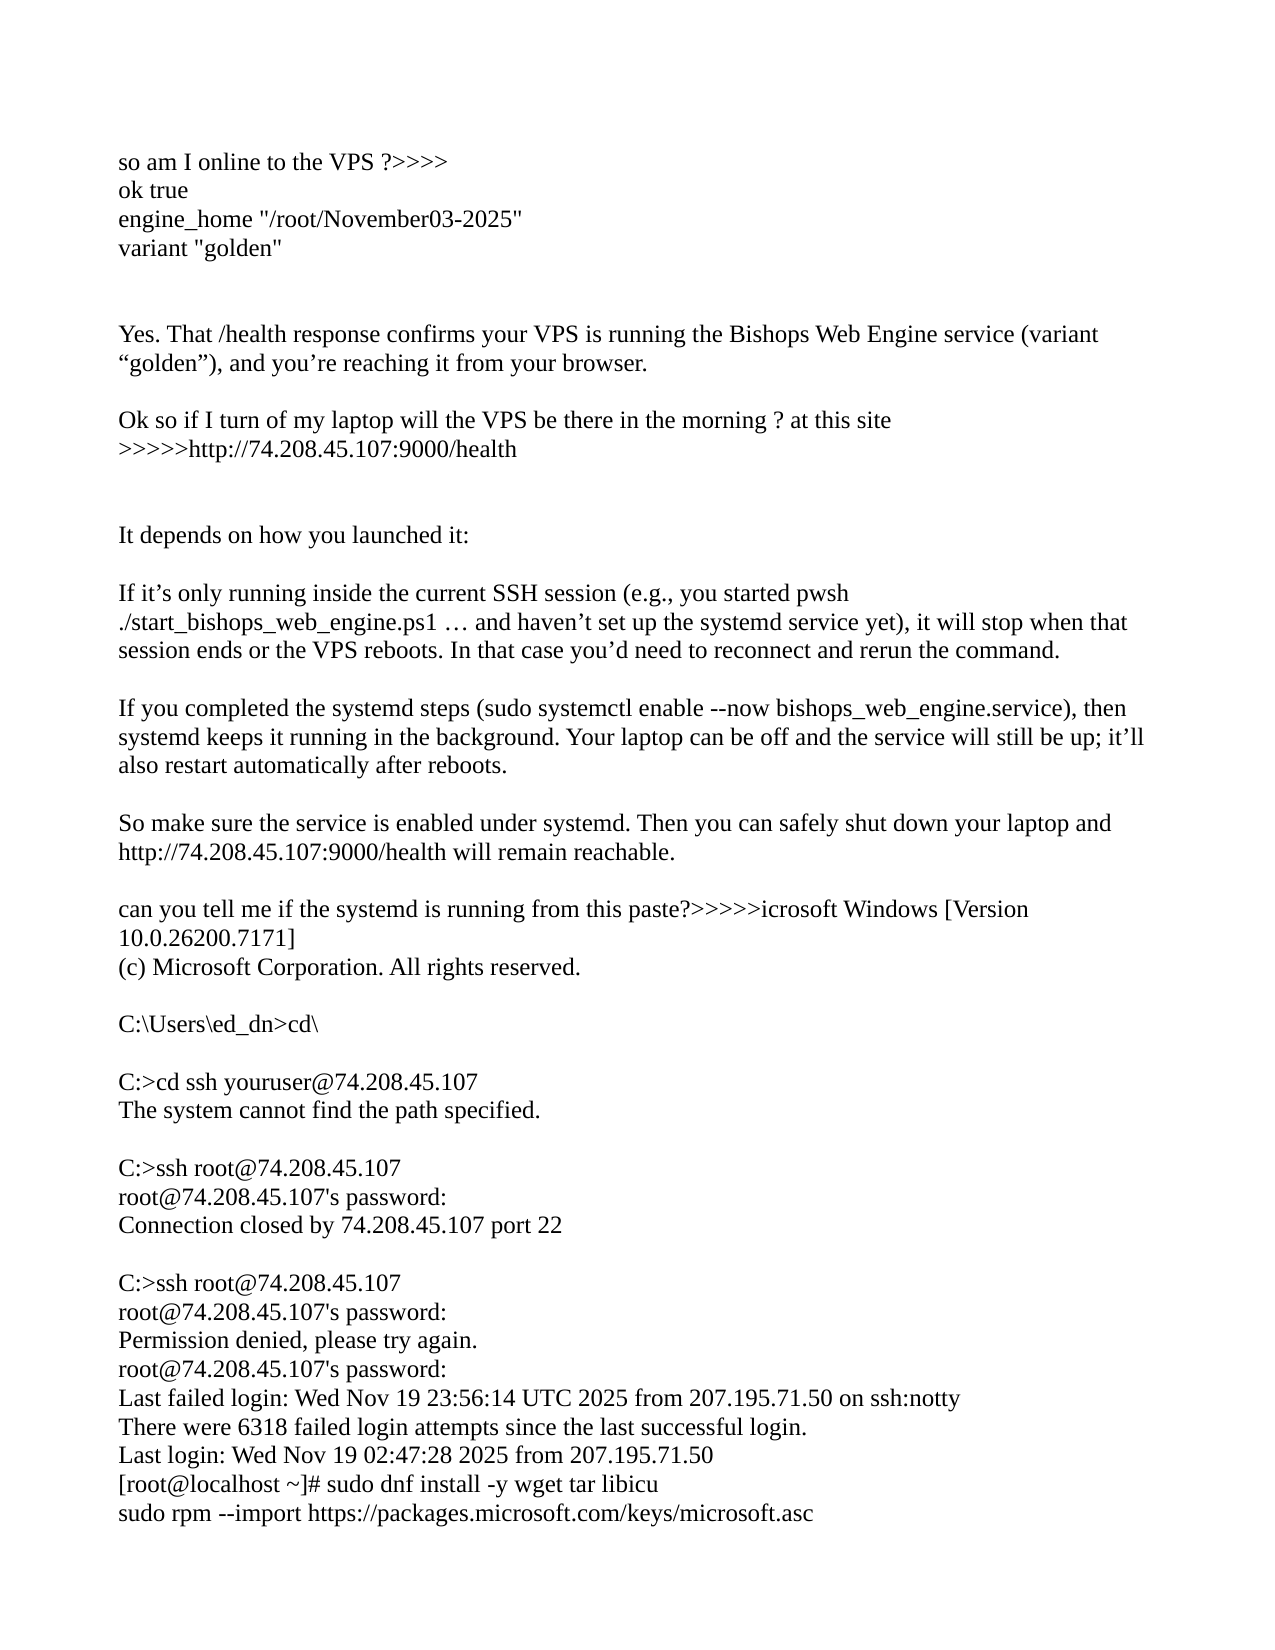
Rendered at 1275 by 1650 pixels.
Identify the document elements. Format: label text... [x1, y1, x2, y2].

text variant "golden" [118, 233, 1157, 262]
text There were 6318 failed login attempts since the last successful login. [118, 1412, 1157, 1441]
text (c) Microsoft Corporation. All rights reserved. [118, 952, 1157, 981]
text engine_home "/root/November03-2025" [118, 204, 1157, 233]
text C:>ssh root@74.208.45.107 [118, 1268, 1157, 1297]
text Last login: Wed Nov 19 02:47:28 2025 from 207.195.71.50 [118, 1441, 1157, 1469]
text root@74.208.45.107's password: [118, 1182, 1157, 1211]
text The system cannot find the path specified. [118, 1096, 1157, 1124]
text ok true [118, 176, 1157, 204]
text [root@localhost ~]# sudo dnf install -y wget tar libicu [118, 1469, 1157, 1498]
text So make sure the service is enabled under systemd. Then you can safely shut down your laptop and http://74.208.45.107:9000/health will remain reachable. [118, 808, 1157, 866]
text C:>cd ssh youruser@74.208.45.107 [118, 1067, 1157, 1096]
text root@74.208.45.107's password: [118, 1297, 1157, 1326]
text If it’s only running inside the current SSH session (e.g., you started pwsh ./start_bishops_web_engine.ps1 … and haven’t set up the systemd service yet), it will stop when that session ends or the VPS reboots. In that case you’d need to reconnect and rerun the command. [118, 578, 1157, 664]
text It depends on how you launched it: [118, 521, 1157, 549]
text Permission denied, please try again. [118, 1326, 1157, 1354]
text If you completed the systemd steps (sudo systemctl enable --now bishops_web_engine.service), then systemd keeps it running in the background. Your laptop can be off and the service will still be up; it’ll also restart automatically after reboots. [118, 693, 1157, 779]
text so am I online to the VPS ?>>>> [118, 147, 1157, 176]
text C:\Users\ed_dn>cd\ [118, 1009, 1157, 1038]
text can you tell me if the systemd is running from this paste?>>>>>icrosoft Windows [Version 10.0.26200.7171] [118, 894, 1157, 952]
text sudo rpm --import https://packages.microsoft.com/keys/microsoft.asc [118, 1498, 1157, 1527]
text root@74.208.45.107's password: [118, 1354, 1157, 1383]
text Ok so if I turn of my laptop will the VPS be there in the morning ? at this site >>>>>http://74.208.45.107:9000/health [118, 406, 1157, 463]
text Last failed login: Wed Nov 19 23:56:14 UTC 2025 from 207.195.71.50 on ssh:notty [118, 1383, 1157, 1412]
text Connection closed by 74.208.45.107 port 22 [118, 1211, 1157, 1239]
text Yes. That /health response confirms your VPS is running the Bishops Web Engine service (variant “golden”), and you’re reaching it from your browser. [118, 319, 1157, 377]
text C:>ssh root@74.208.45.107 [118, 1153, 1157, 1182]
